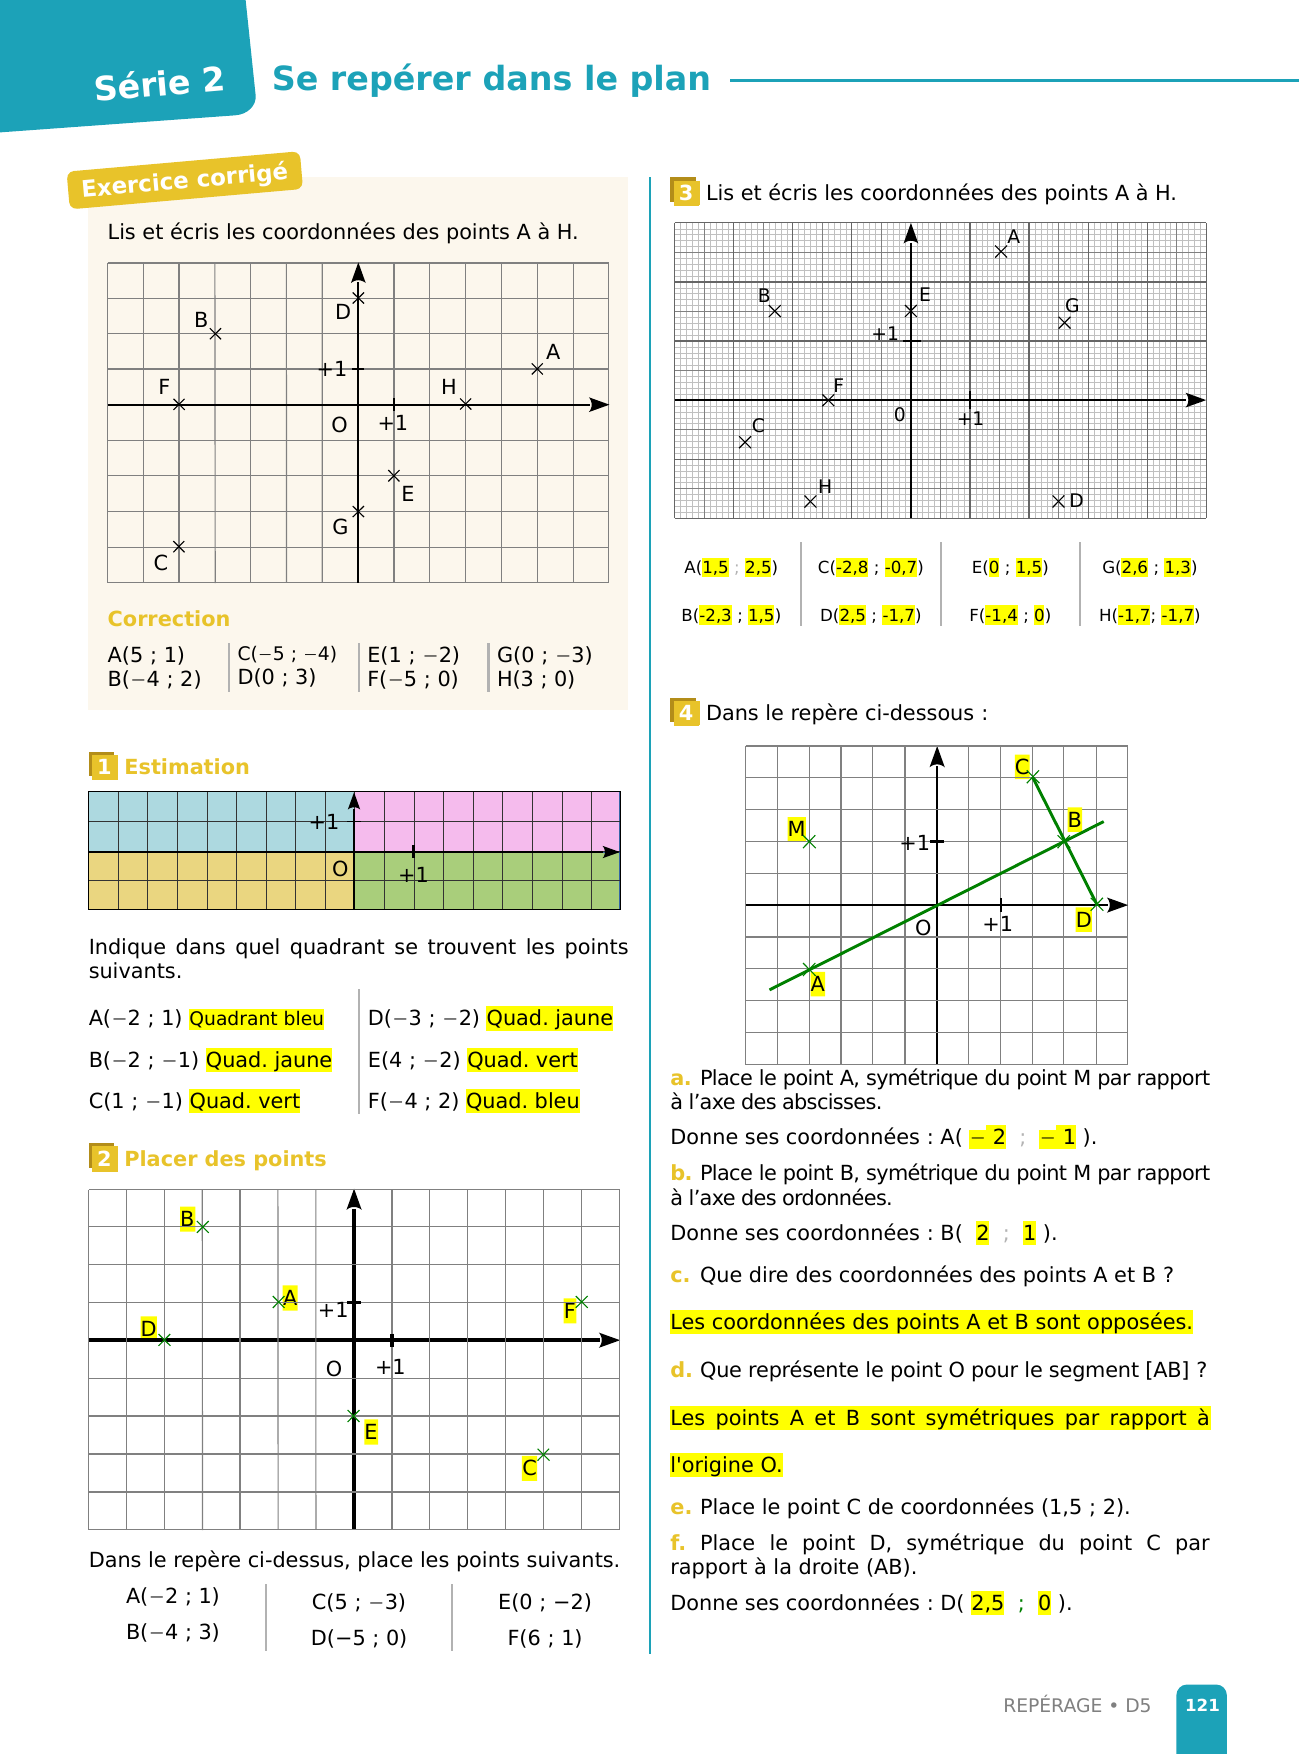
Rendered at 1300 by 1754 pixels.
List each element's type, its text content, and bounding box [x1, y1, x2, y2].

text D(−5 ; 0) [274, 1626, 443, 1650]
list Place le point A, symétrique du point M par rapport à l’axe des abscisses. [670, 761, 1211, 1114]
list Correction [107, 607, 609, 631]
text C(−5 ; −4) [237, 643, 349, 665]
text G(0 ; −3) [497, 643, 609, 667]
list Donne ses coordonnées : D( 2,5 ; 0 ). [670, 1585, 1211, 1615]
text B(−4 ; 2) [107, 667, 219, 691]
text F(−4 ; 2) Quad. bleu [368, 1072, 629, 1113]
list Les coordonnées des points A et B sont opposées. [670, 1287, 1211, 1334]
list Que représente le point O pour le segment [AB] ? [670, 1358, 1211, 1382]
text E(4 ; −2) Quad. vert [368, 1031, 629, 1072]
subtitle Lis et écris les coordonnées des points A à H. [107, 220, 609, 245]
text C(-2,8 ; -0,7) [810, 542, 931, 577]
subtitle Placer des points [114, 1143, 629, 1171]
text B(−2 ; −1) Quad. jaune [88, 1031, 350, 1072]
text A(−2 ; 1) Quadrant bleu [88, 989, 350, 1031]
text C(1 ; −1) Quad. vert [88, 1072, 350, 1113]
list Place le point D, symétrique du point C par rapport à la droite (AB). [670, 1531, 1211, 1579]
text B(-2,3 ; 1,5) [670, 577, 792, 625]
text F(-1,4 ; 0) [949, 577, 1071, 625]
text E(0 ; −2) [461, 1590, 629, 1614]
text Indique dans quel quadrant se trouvent les points suivants. [88, 935, 629, 983]
text A(1,5 ; 2,5) [670, 542, 792, 577]
text F(−5 ; 0) [367, 667, 479, 691]
list Les points A et B sont symétriques par rapport à l'origine O. [670, 1430, 1211, 1477]
text E(1 ; −2) [367, 643, 479, 667]
text F(6 ; 1) [461, 1626, 629, 1650]
text G(2,6 ; 1,3) [1089, 542, 1211, 577]
list Place le point C de coordonnées (1,5 ; 2). [670, 1495, 1211, 1519]
text D(2,5 ; -1,7) [810, 577, 931, 625]
list Que dire des coordonnées des points A et B ? [670, 1263, 1211, 1287]
text H(-1,7; -1,7) [1089, 577, 1211, 625]
text Dans le repère ci-dessus, place les points suivants. [88, 1548, 629, 1572]
text C(5 ; −3) [274, 1590, 443, 1614]
text A(−2 ; 1) [88, 1584, 257, 1608]
text A(5 ; 1) [107, 643, 219, 667]
text D(0 ; 3) [237, 665, 349, 689]
list Les points A et B sont symétriques par rapport à l'origine O. [670, 1382, 1211, 1406]
text D(−3 ; −2) Quad. jaune [368, 989, 629, 1031]
text B(−4 ; 3) [88, 1620, 257, 1644]
text E(0 ; 1,5) [949, 542, 1071, 577]
list Place le point B, symétrique du point M par rapport à l’axe des ordonnées. [670, 1161, 1211, 1210]
list Donne ses coordonnées : B( 2 ; 1 ). [670, 1216, 1211, 1245]
text H(3 ; 0) [497, 667, 609, 691]
subtitle Estimation [114, 752, 629, 779]
subtitle Dans le repère ci-dessous : [670, 697, 1211, 725]
subtitle Lis et écris les coordonnées des points A à H. [696, 177, 1211, 205]
list Donne ses coordonnées : A( − 2 ; − 1 ). [670, 1120, 1211, 1149]
